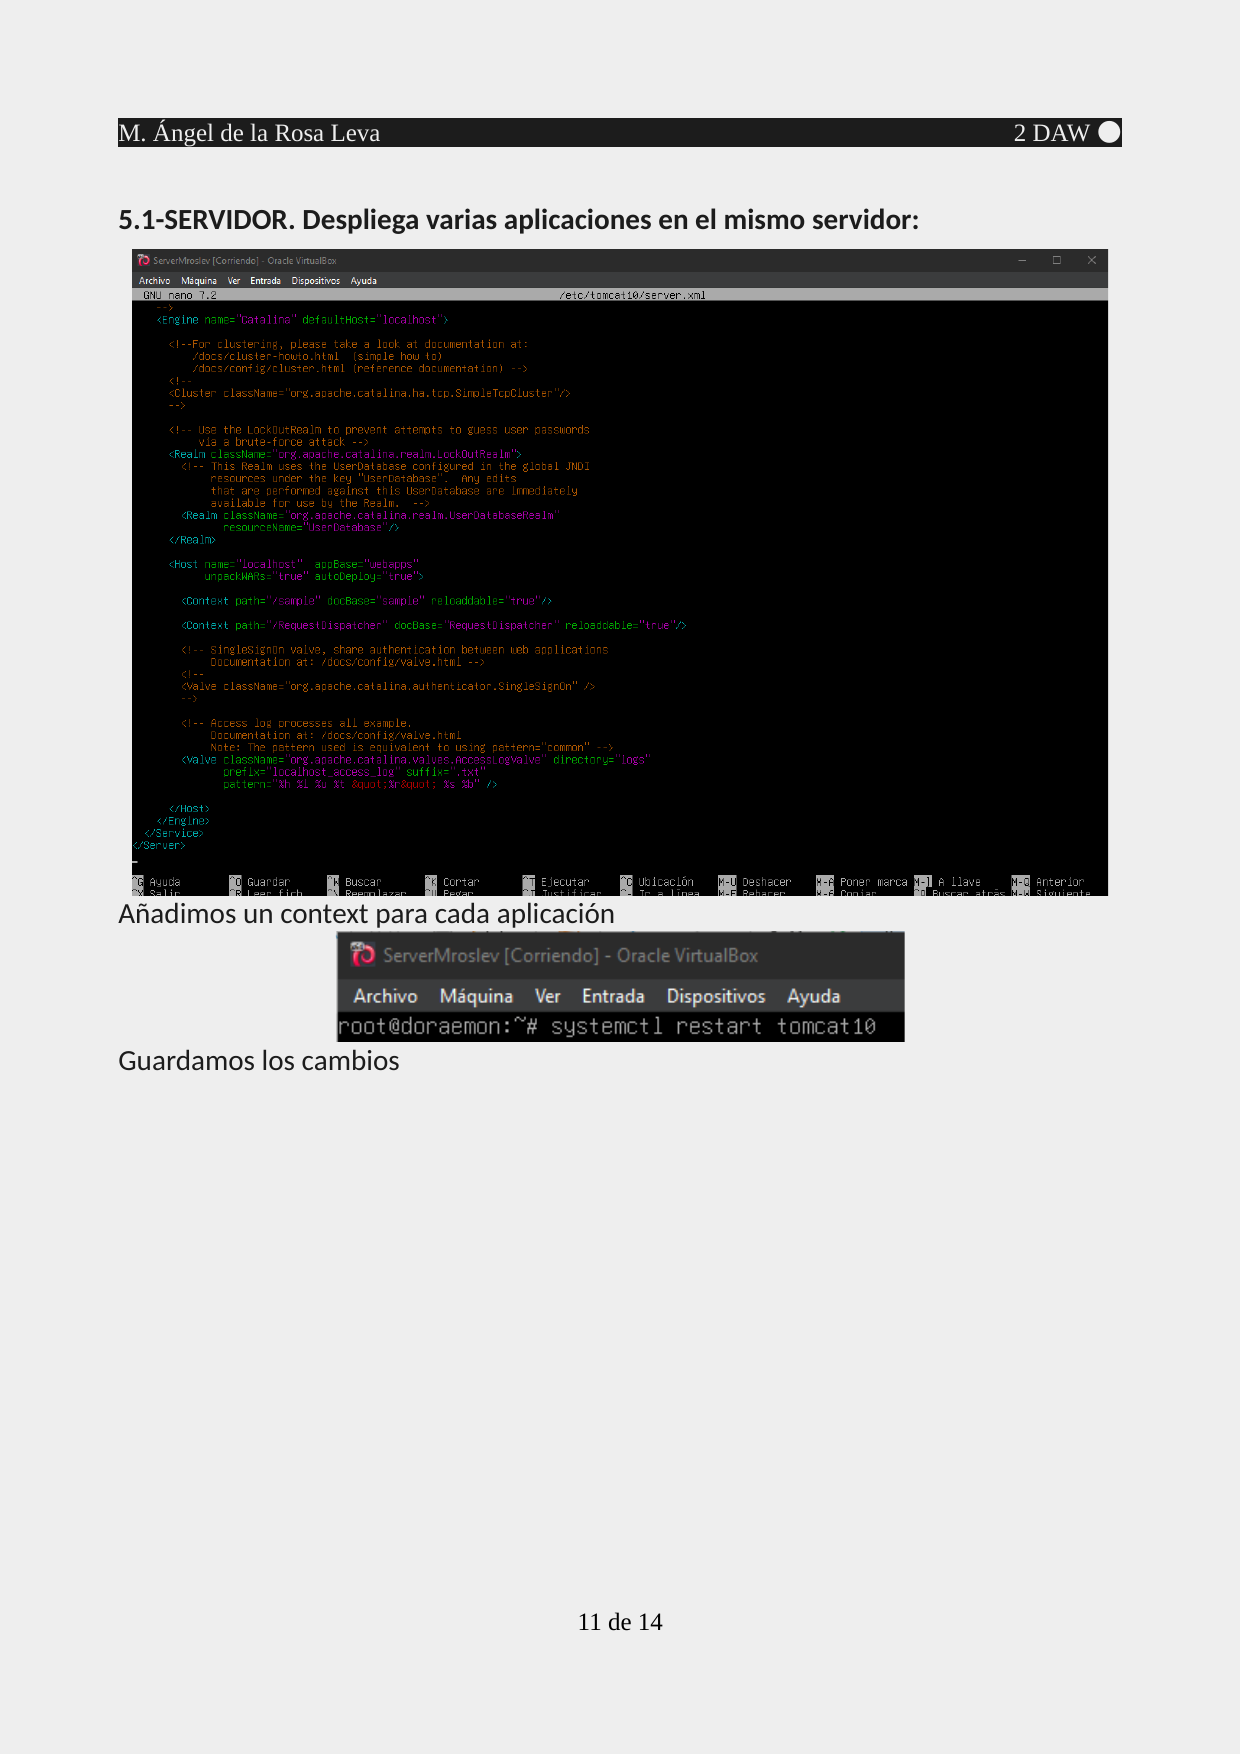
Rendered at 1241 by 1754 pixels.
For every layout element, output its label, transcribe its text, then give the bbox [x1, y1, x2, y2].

subtitle 5.1-SERVIDOR. Despliega varias aplicaciones en el mismo servidor: [118, 201, 1122, 237]
text Añadimos un context para cada aplicación [118, 249, 1122, 931]
picture [132, 249, 1109, 896]
text Guardamos los cambios [118, 931, 1122, 1078]
picture [335, 931, 905, 1042]
